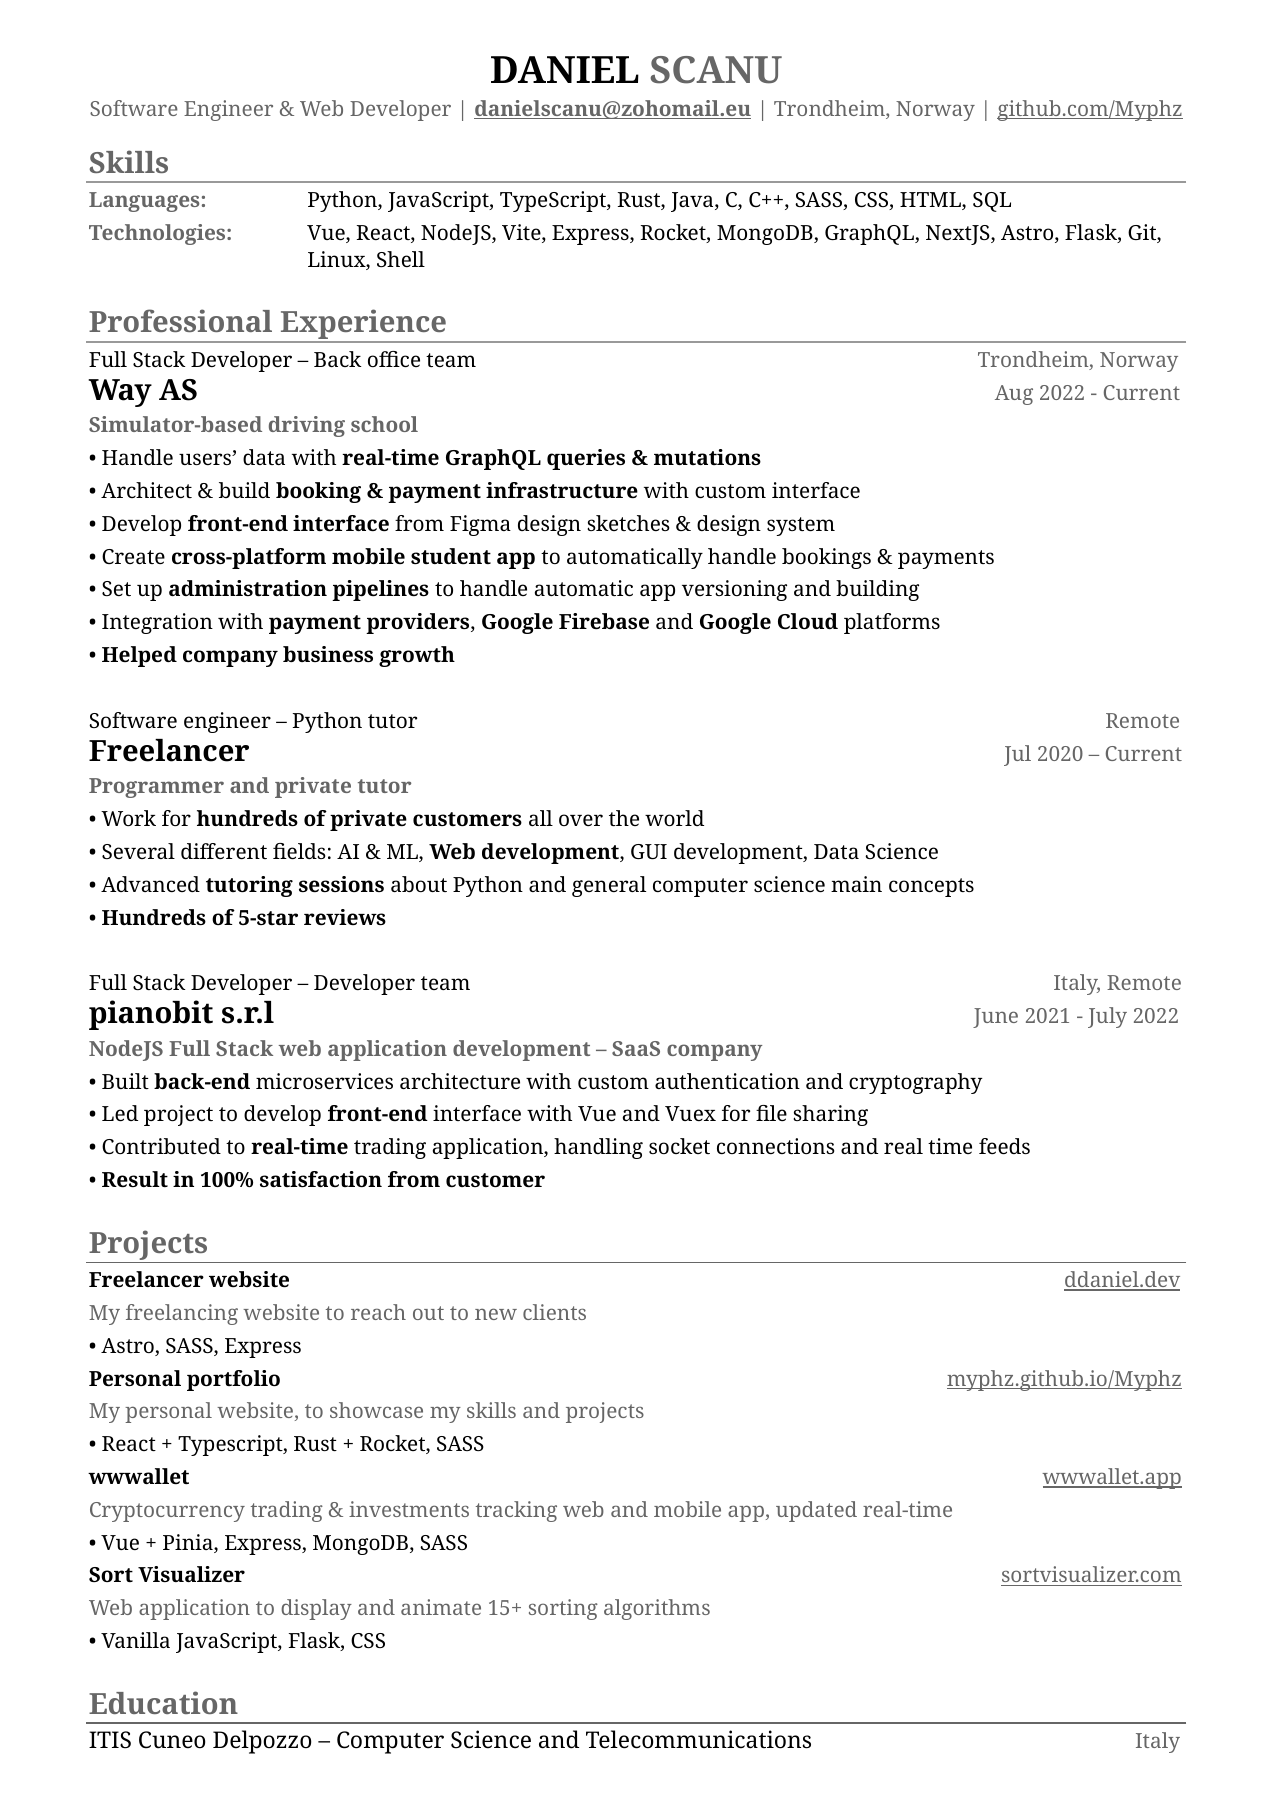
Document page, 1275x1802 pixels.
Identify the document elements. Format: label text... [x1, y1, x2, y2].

text • Built back-end microservices architecture with custom authentication and cryptography [86, 1064, 1186, 1097]
text ITIS Cuneo Delpozzo – Computer Science and Telecommunications Italy [86, 1724, 1186, 1757]
text Simulator-based driving school [86, 408, 1186, 441]
text Freelancer website ddaniel.dev [86, 1263, 1186, 1296]
text • React + Typescript, Rust + Rocket, SASS [86, 1427, 1186, 1460]
text • Vanilla JavaScript, Flask, CSS [86, 1624, 1186, 1657]
text DANIEL SCANU [86, 43, 1186, 94]
text Software Engineer & Web Developer | danielscanu@zohomail.eu | Trondheim, Norway | github.com/Myphz [86, 94, 1186, 122]
text Cryptocurrency trading & investments tracking web and mobile app, updated real-time [86, 1493, 1186, 1526]
text • Several different fields: AI & ML, Web development, GUI development, Data Science [86, 835, 1186, 868]
text My freelancing website to reach out to new clients [86, 1296, 1186, 1329]
text Web application to display and animate 15+ sorting algorithms [86, 1591, 1186, 1624]
text Personal portfolio myphz.github.io/Myphz [86, 1361, 1186, 1394]
text • Integration with payment providers, Google Firebase and Google Cloud platforms [86, 605, 1186, 638]
text • Helped company business growth [86, 638, 1186, 671]
text Sort Visualizer sortvisualizer.com [86, 1558, 1186, 1591]
text Way AS Aug 2022 - Current [86, 376, 1186, 408]
text NodeJS Full Stack web application development – SaaS company [86, 1032, 1186, 1064]
text Languages: Python, JavaScript, TypeScript, Rust, Java, C, C++, SASS, CSS, HTML, SQL [86, 183, 1186, 216]
text • Hundreds of 5-star reviews [86, 901, 1186, 933]
text Skills [86, 148, 1186, 181]
text • Architect & build booking & payment infrastructure with custom interface [86, 474, 1186, 507]
text pianobit s.r.l June 2021 - July 2022 [86, 999, 1186, 1032]
text Education [86, 1689, 1186, 1722]
text • Contributed to real-time trading application, handling socket connections and real time feeds [86, 1130, 1186, 1163]
text • Advanced tutoring sessions about Python and general computer science main concepts [86, 868, 1186, 901]
text • Vue + Pinia, Express, MongoDB, SASS [86, 1526, 1186, 1558]
text Full Stack Developer – Developer team Italy, Remote [86, 966, 1186, 999]
text Technologies: Vue, React, NodeJS, Vite, Express, Rocket, MongoDB, GraphQL, NextJS, Astro, Flask, Git, Linux, Shell [86, 216, 1186, 276]
text Full Stack Developer – Back office team Trondheim, Norway [86, 343, 1186, 376]
text Freelancer Jul 2020 – Current [86, 736, 1186, 769]
text wwwallet wwwallet.app [86, 1460, 1186, 1493]
text • Work for hundreds of private customers all over the world [86, 802, 1186, 835]
text My personal website, to showcase my skills and projects [86, 1394, 1186, 1427]
text • Set up administration pipelines to handle automatic app versioning and building [86, 572, 1186, 605]
text • Create cross-platform mobile student app to automatically handle bookings & payments [86, 539, 1186, 572]
text • Result in 100% satisfaction from customer [86, 1163, 1186, 1196]
text Programmer and private tutor [86, 769, 1186, 802]
text • Astro, SASS, Express [86, 1329, 1186, 1361]
text Projects [86, 1229, 1186, 1262]
text Software engineer – Python tutor Remote [86, 704, 1186, 736]
text Professional Experience [86, 308, 1186, 341]
text • Handle users’ data with real-time GraphQL queries & mutations [86, 441, 1186, 474]
text • Develop front-end interface from Figma design sketches & design system [86, 507, 1186, 539]
text • Led project to develop front-end interface with Vue and Vuex for file sharing [86, 1097, 1186, 1130]
